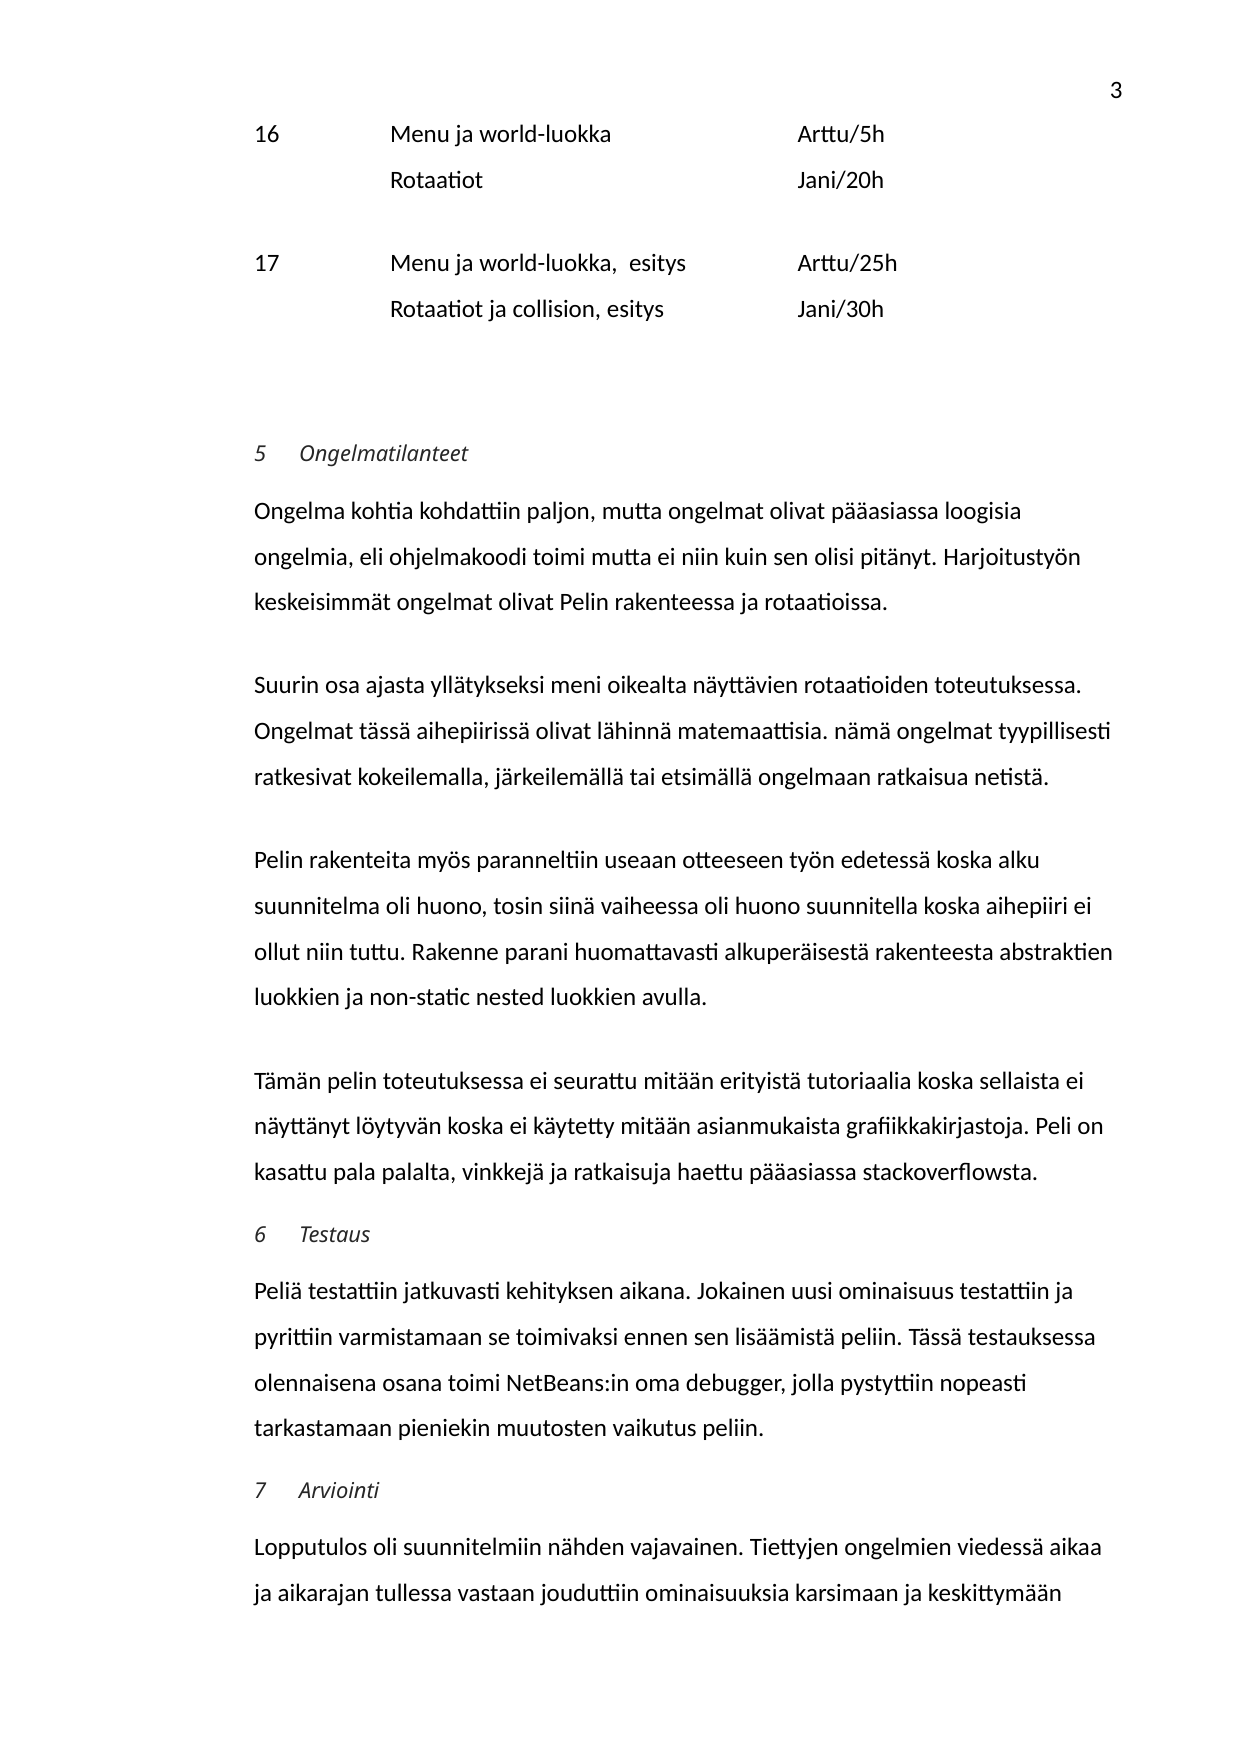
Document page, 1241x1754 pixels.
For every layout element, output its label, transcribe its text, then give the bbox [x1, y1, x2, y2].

subtitle Ongelmatilanteet [254, 438, 1122, 468]
subtitle Testaus [254, 1219, 1122, 1248]
subtitle Arviointi [254, 1475, 1122, 1504]
text Suurin osa ajasta yllätykseksi meni oikealta näyttävien rotaatioiden toteutuksessa. Ongelmat tässä aihepiirissä olivat lähinnä matemaattisia. nämä ongelmat tyypillisesti ratkesivat kokeilemalla, järkeilemällä tai etsimällä ongelmaan ratkaisua netistä. [254, 670, 1122, 792]
text Ongelma kohtia kohdattiin paljon, mutta ongelmat olivat pääasiassa loogisia ongelmia, eli ohjelmakoodi toimi mutta ei niin kuin sen olisi pitänyt. Harjoitustyön keskeisimmät ongelmat olivat Pelin rakenteessa ja rotaatioissa. [254, 495, 1122, 617]
text 17 Menu ja world-luokka, esitys Arttu/25h Rotaatiot ja collision, esitys Jani/30h [254, 247, 1122, 323]
text Tämän pelin toteutuksessa ei seurattu mitään erityistä tutoriaalia koska sellaista ei näyttänyt löytyvän koska ei käytetty mitään asianmukaista grafiikkakirjastoja. Peli on kasattu pala palalta, vinkkejä ja ratkaisuja haettu pääasiassa stackoverflowsta. [254, 1065, 1122, 1187]
text Pelin rakenteita myös paranneltiin useaan otteeseen työn edetessä koska alku suunnitelma oli huono, tosin siinä vaiheessa oli huono suunnitella koska aihepiiri ei ollut niin tuttu. Rakenne parani huomattavasti alkuperäisestä rakenteesta abstraktien luokkien ja non-static nested luokkien avulla. [254, 844, 1122, 1012]
text 16 Menu ja world-luokka Arttu/5h Rotaatiot Jani/20h [254, 118, 1122, 194]
text Peliä testattiin jatkuvasti kehityksen aikana. Jokainen uusi ominaisuus testattiin ja pyrittiin varmistamaan se toimivaksi ennen sen lisäämistä peliin. Tässä testauksessa olennaisena osana toimi NetBeans:in oma debugger, jolla pystyttiin nopeasti tarkastamaan pieniekin muutosten vaikutus peliin. [254, 1275, 1122, 1443]
text Lopputulos oli suunnitelmiin nähden vajavainen. Tiettyjen ongelmien viedessä aikaa ja aikarajan tullessa vastaan jouduttiin ominaisuuksia karsimaan ja keskittymään [254, 1531, 1122, 1608]
